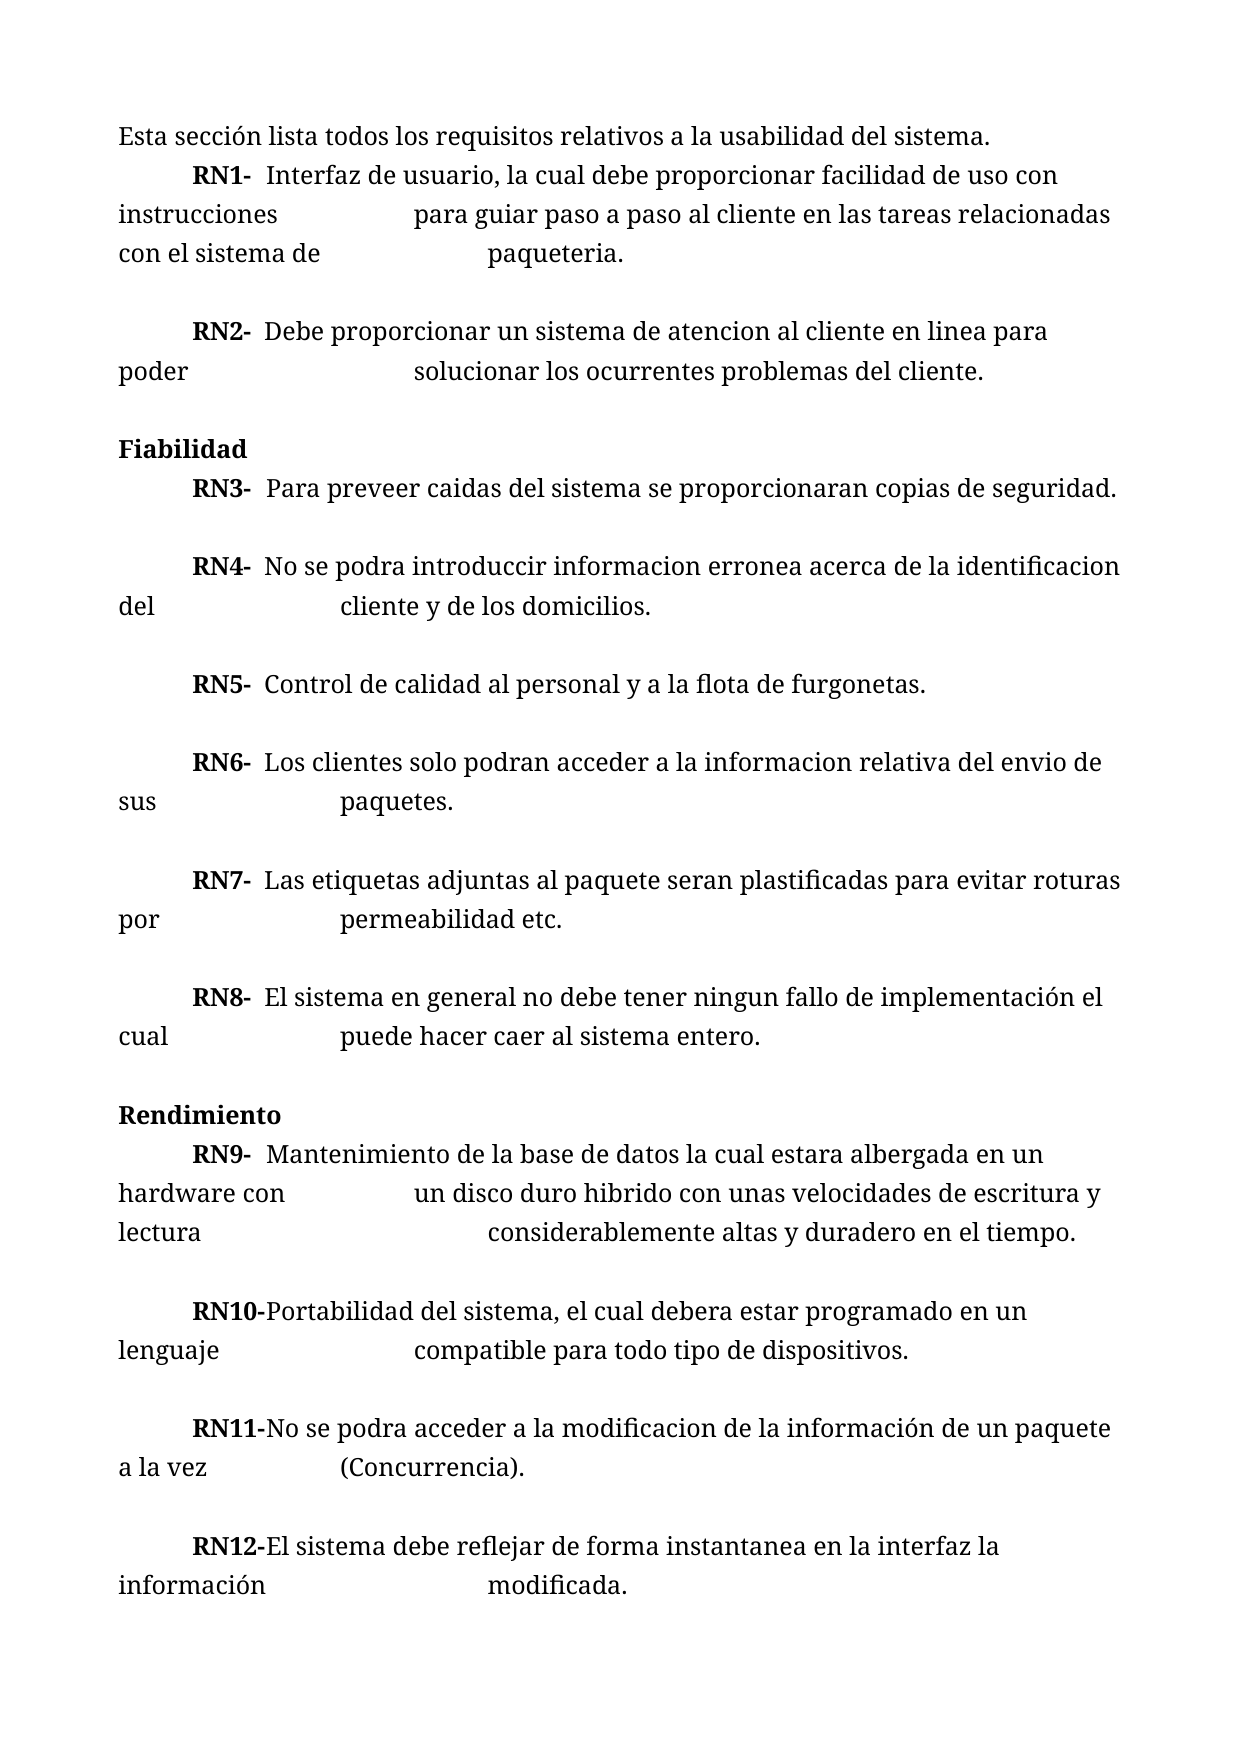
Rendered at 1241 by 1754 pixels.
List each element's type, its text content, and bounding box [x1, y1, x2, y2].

text RN9- Mantenimiento de la base de datos la cual estara albergada en un hardware con un disco duro hibrido con unas velocidades de escritura y lectura considerablemente altas y duradero en el tiempo. [118, 1136, 1122, 1249]
text RN4- No se podra introduccir informacion erronea acerca de la identificacion del cliente y de los domicilios. [118, 549, 1122, 622]
text RN11- No se podra acceder a la modificacion de la información de un paquete a la vez (Concurrencia). [118, 1411, 1122, 1484]
text RN3- Para preveer caidas del sistema se proporcionaran copias de seguridad. [118, 471, 1122, 505]
text Rendimiento [118, 1097, 1122, 1131]
text RN2- Debe proporcionar un sistema de atencion al cliente en linea para poder solucionar los ocurrentes problemas del cliente. [118, 314, 1122, 387]
text RN7- Las etiquetas adjuntas al paquete seran plastificadas para evitar roturas por permeabilidad etc. [118, 862, 1122, 936]
text RN8- El sistema en general no debe tener ningun fallo de implementación el cual puede hacer caer al sistema entero. [118, 980, 1122, 1053]
text RN1- Interfaz de usuario, la cual debe proporcionar facilidad de uso con instrucciones para guiar paso a paso al cliente en las tareas relacionadas con el sistema de paqueteria. [118, 157, 1122, 270]
text Esta sección lista todos los requisitos relativos a la usabilidad del sistema. [118, 118, 1122, 152]
text RN6- Los clientes solo podran acceder a la informacion relativa del envio de sus paquetes. [118, 745, 1122, 818]
text Fiabilidad [118, 431, 1122, 466]
text RN5- Control de calidad al personal y a la flota de furgonetas. [118, 666, 1122, 701]
text RN10- Portabilidad del sistema, el cual debera estar programado en un lenguaje compatible para todo tipo de dispositivos. [118, 1293, 1122, 1366]
text RN12- El sistema debe reflejar de forma instantanea en la interfaz la información modificada. [118, 1528, 1122, 1601]
